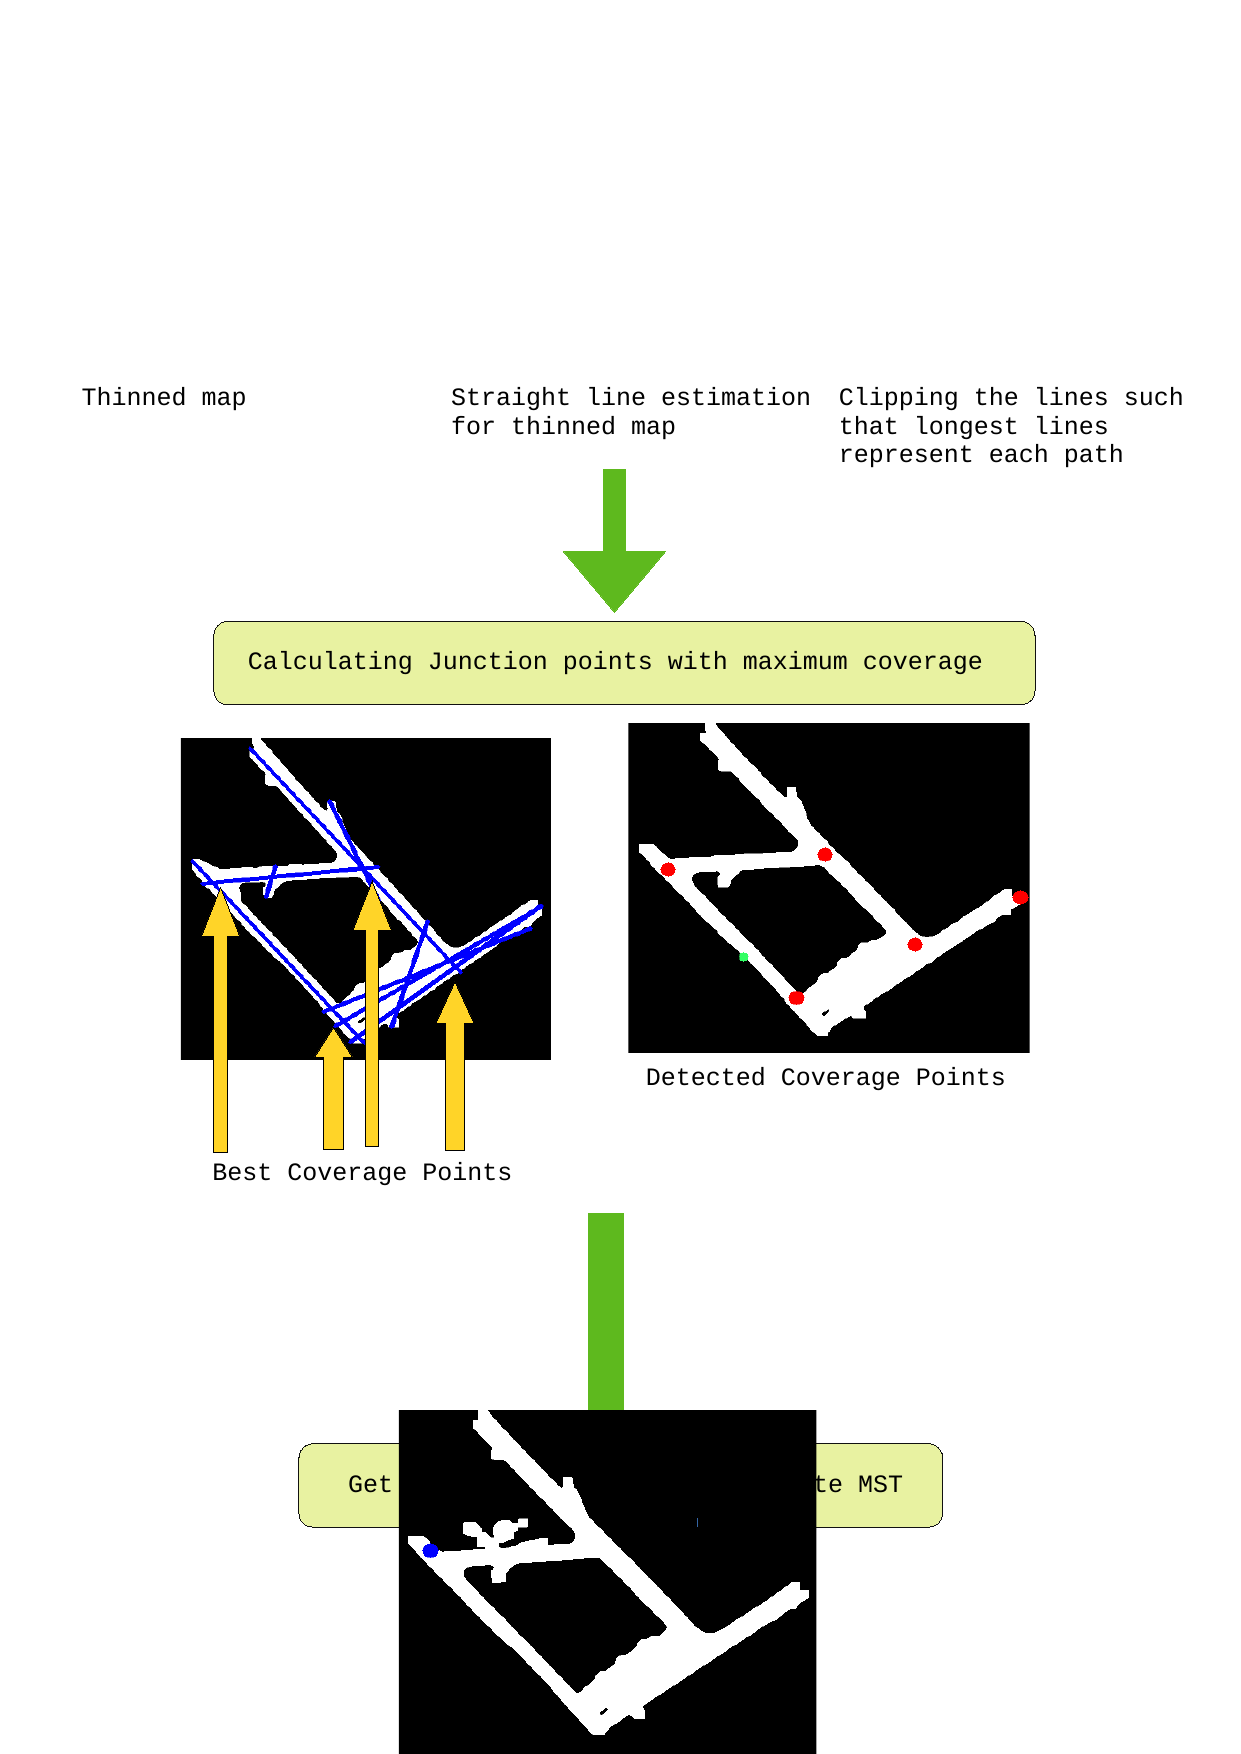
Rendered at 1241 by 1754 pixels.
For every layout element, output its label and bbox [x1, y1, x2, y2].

picture [398, 1410, 817, 1754]
picture [628, 723, 1030, 1053]
picture [180, 738, 551, 1060]
